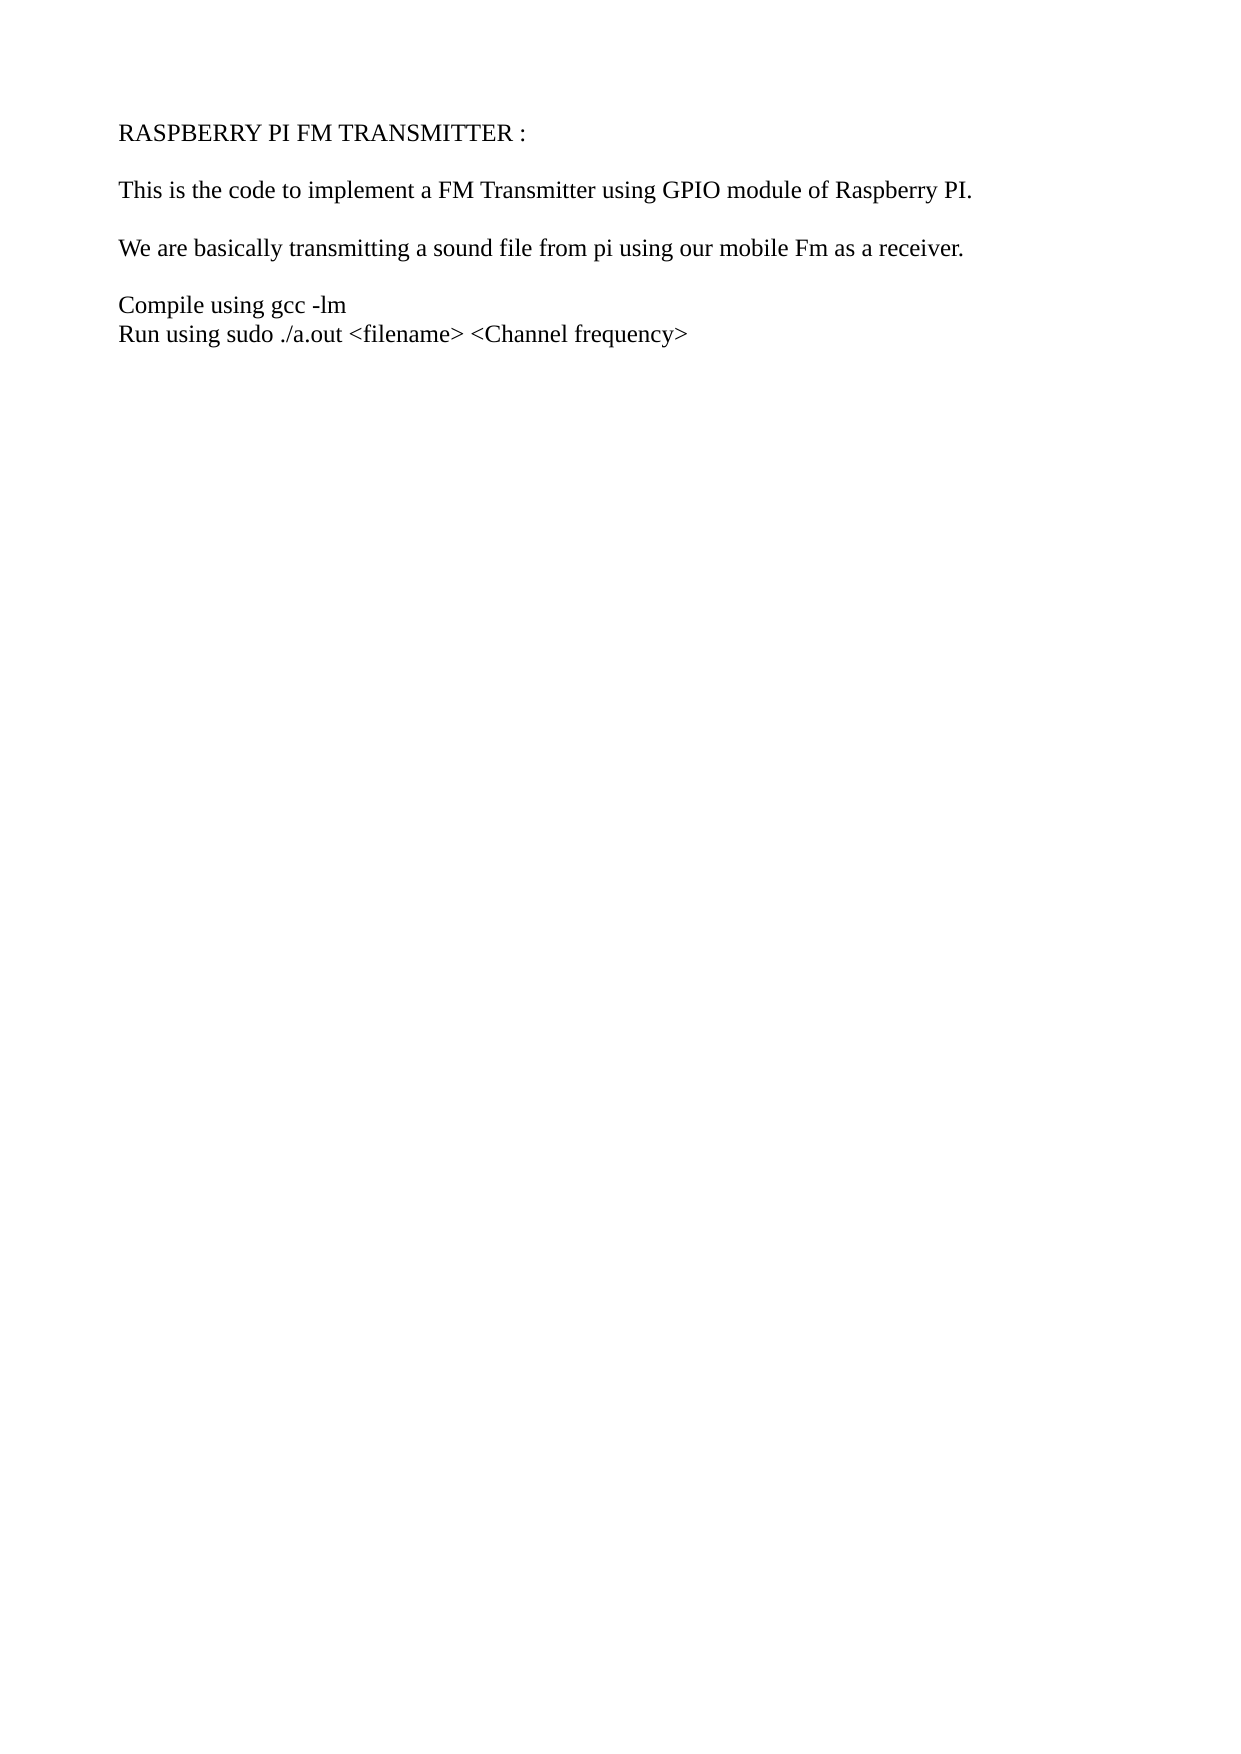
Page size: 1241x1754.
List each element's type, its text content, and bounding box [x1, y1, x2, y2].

text We are basically transmitting a sound file from pi using our mobile Fm as a receiver. [118, 233, 1122, 262]
text This is the code to implement a FM Transmitter using GPIO module of Raspberry PI. [118, 176, 1122, 204]
text Compile using gcc -lm [118, 291, 1122, 319]
text RASPBERRY PI FM TRANSMITTER : [118, 118, 1122, 147]
text Run using sudo ./a.out <filename> <Channel frequency> [118, 319, 1122, 348]
